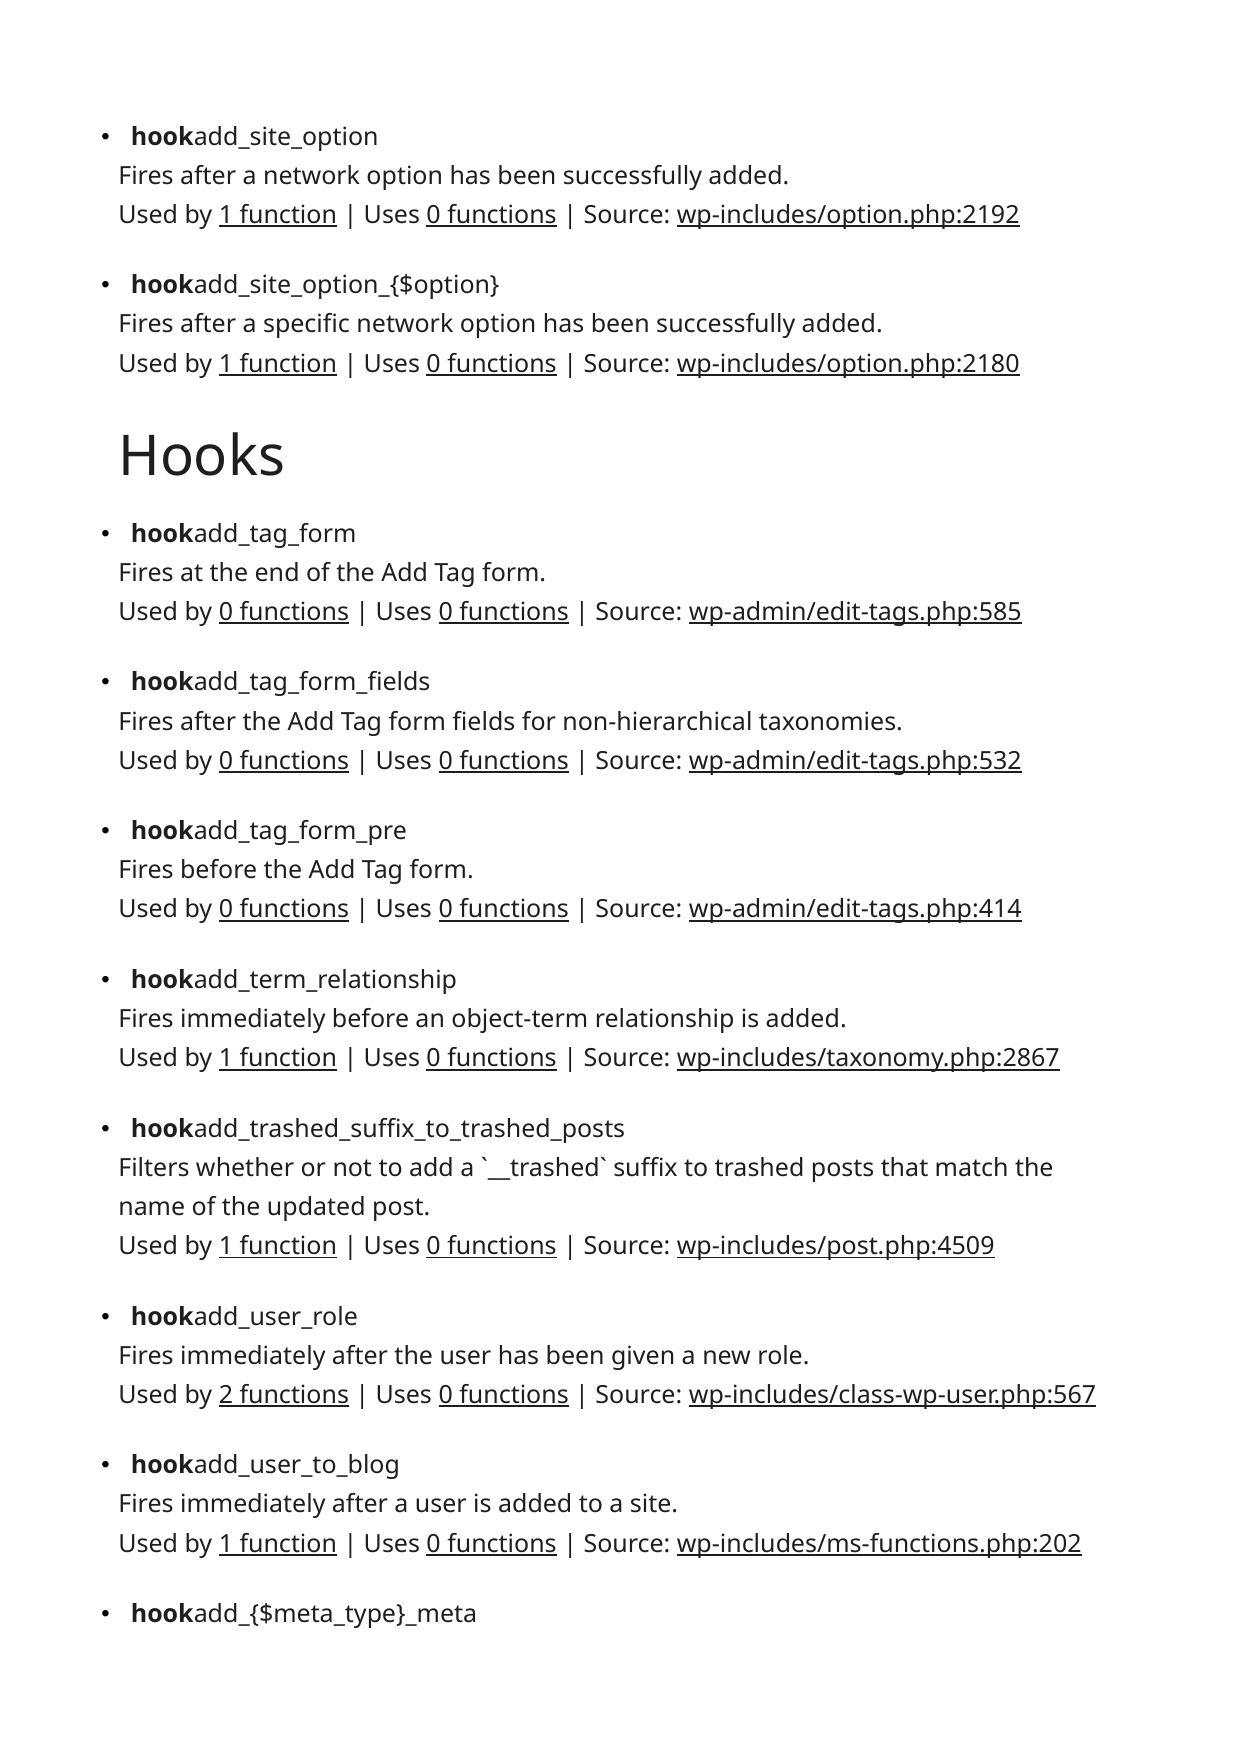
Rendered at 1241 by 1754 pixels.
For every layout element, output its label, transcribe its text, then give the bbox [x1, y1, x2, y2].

list Fires after a specific network option has been successfully added. [118, 306, 1122, 340]
list Used by 2 functions | Uses 0 functions | Source: wp-includes/class-wp-user.php:567 [118, 1376, 1122, 1411]
list Fires immediately before an object-term relationship is added. [118, 1001, 1122, 1035]
list hookadd_tag_form_pre [131, 813, 1122, 847]
list Fires immediately after a user is added to a site. [118, 1486, 1122, 1520]
list Fires before the Add Tag form. [118, 852, 1122, 886]
list hookadd_site_option_{$option} [131, 267, 1122, 301]
list hookadd_term_relationship [131, 961, 1122, 996]
list hookadd_site_option [131, 118, 1122, 152]
list hookadd_tag_form_fields [131, 664, 1122, 698]
list Used by 0 functions | Uses 0 functions | Source: wp-admin/edit-tags.php:585 [118, 593, 1122, 628]
list Fires at the end of the Add Tag form. [118, 554, 1122, 588]
list Used by 0 functions | Uses 0 functions | Source: wp-admin/edit-tags.php:414 [118, 891, 1122, 925]
list Fires after the Add Tag form fields for non-hierarchical taxonomies. [118, 703, 1122, 737]
list Used by 1 function | Uses 0 functions | Source: wp-includes/option.php:2192 [118, 196, 1122, 231]
list Used by 1 function | Uses 0 functions | Source: wp-includes/ms-functions.php:202 [118, 1525, 1122, 1559]
list Used by 0 functions | Uses 0 functions | Source: wp-admin/edit-tags.php:532 [118, 742, 1122, 776]
list Filters whether or not to add a `__trashed` suffix to trashed posts that match the name of the updated post. [118, 1149, 1122, 1223]
list Fires immediately after the user has been given a new role. [118, 1337, 1122, 1371]
subtitle Hooks [118, 416, 1122, 492]
list hookadd_user_to_blog [131, 1447, 1122, 1481]
list Fires after a network option has been successfully added. [118, 157, 1122, 191]
list hookadd_tag_form [131, 515, 1122, 549]
list Used by 1 function | Uses 0 functions | Source: wp-includes/post.php:4509 [118, 1228, 1122, 1262]
list hookadd_{$meta_type}_meta [131, 1596, 1122, 1630]
list hookadd_user_role [131, 1298, 1122, 1332]
list Used by 1 function | Uses 0 functions | Source: wp-includes/option.php:2180 [118, 345, 1122, 379]
list Used by 1 function | Uses 0 functions | Source: wp-includes/taxonomy.php:2867 [118, 1040, 1122, 1074]
list hookadd_trashed_suffix_to_trashed_posts [131, 1110, 1122, 1144]
